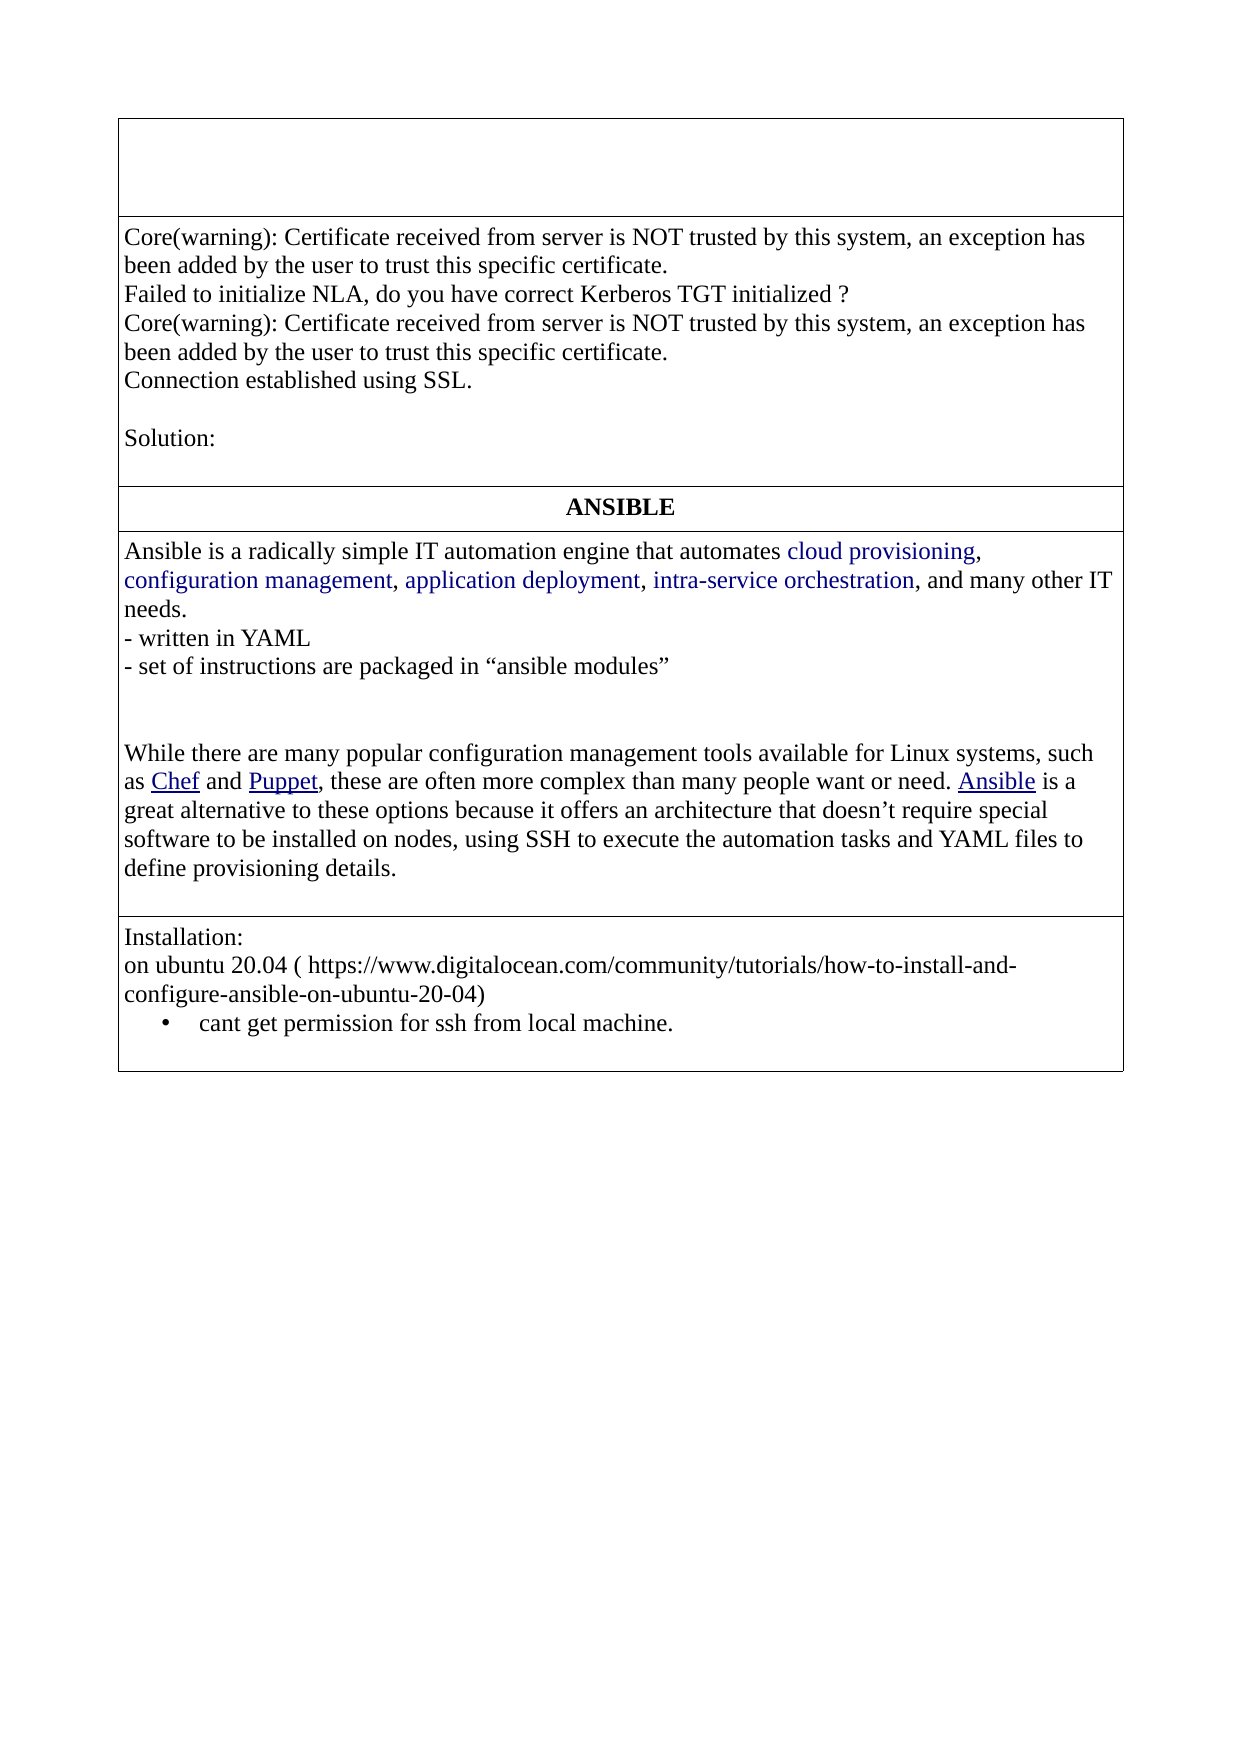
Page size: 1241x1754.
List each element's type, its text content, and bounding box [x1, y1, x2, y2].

table_cell Installation: on ubuntu 20.04 ( https://www.digitalocean.com/community/tutorials/how-to-install-and-configure-ansible-on-ubuntu-20-04) cant get permission for ssh from local machine. [119, 917, 1123, 1071]
table_cell ANSIBLE [119, 487, 1123, 531]
table_cell Core(warning): Certificate received from server is NOT trusted by this system, an exception has been added by the user to trust this specific certificate. Failed to initialize NLA, do you have correct Kerberos TGT initialized ? Core(warning): Certificate received from server is NOT trusted by this system, an exception has been added by the user to trust this specific certificate. Connection established using SSL. Solution: [119, 217, 1123, 486]
table_cell [119, 119, 1123, 216]
table_cell Ansible is a radically simple IT automation engine that automates cloud provisioning, configuration management, application deployment, intra-service orchestration, and many other IT needs. - written in YAML - set of instructions are packaged in “ansible modules” While there are many popular configuration management tools available for Linux systems, such as Chef and Puppet, these are often more complex than many people want or need. Ansible is a great alternative to these options because it offers an architecture that doesn’t require special software to be installed on nodes, using SSH to execute the automation tasks and YAML files to define provisioning details. [119, 532, 1123, 916]
